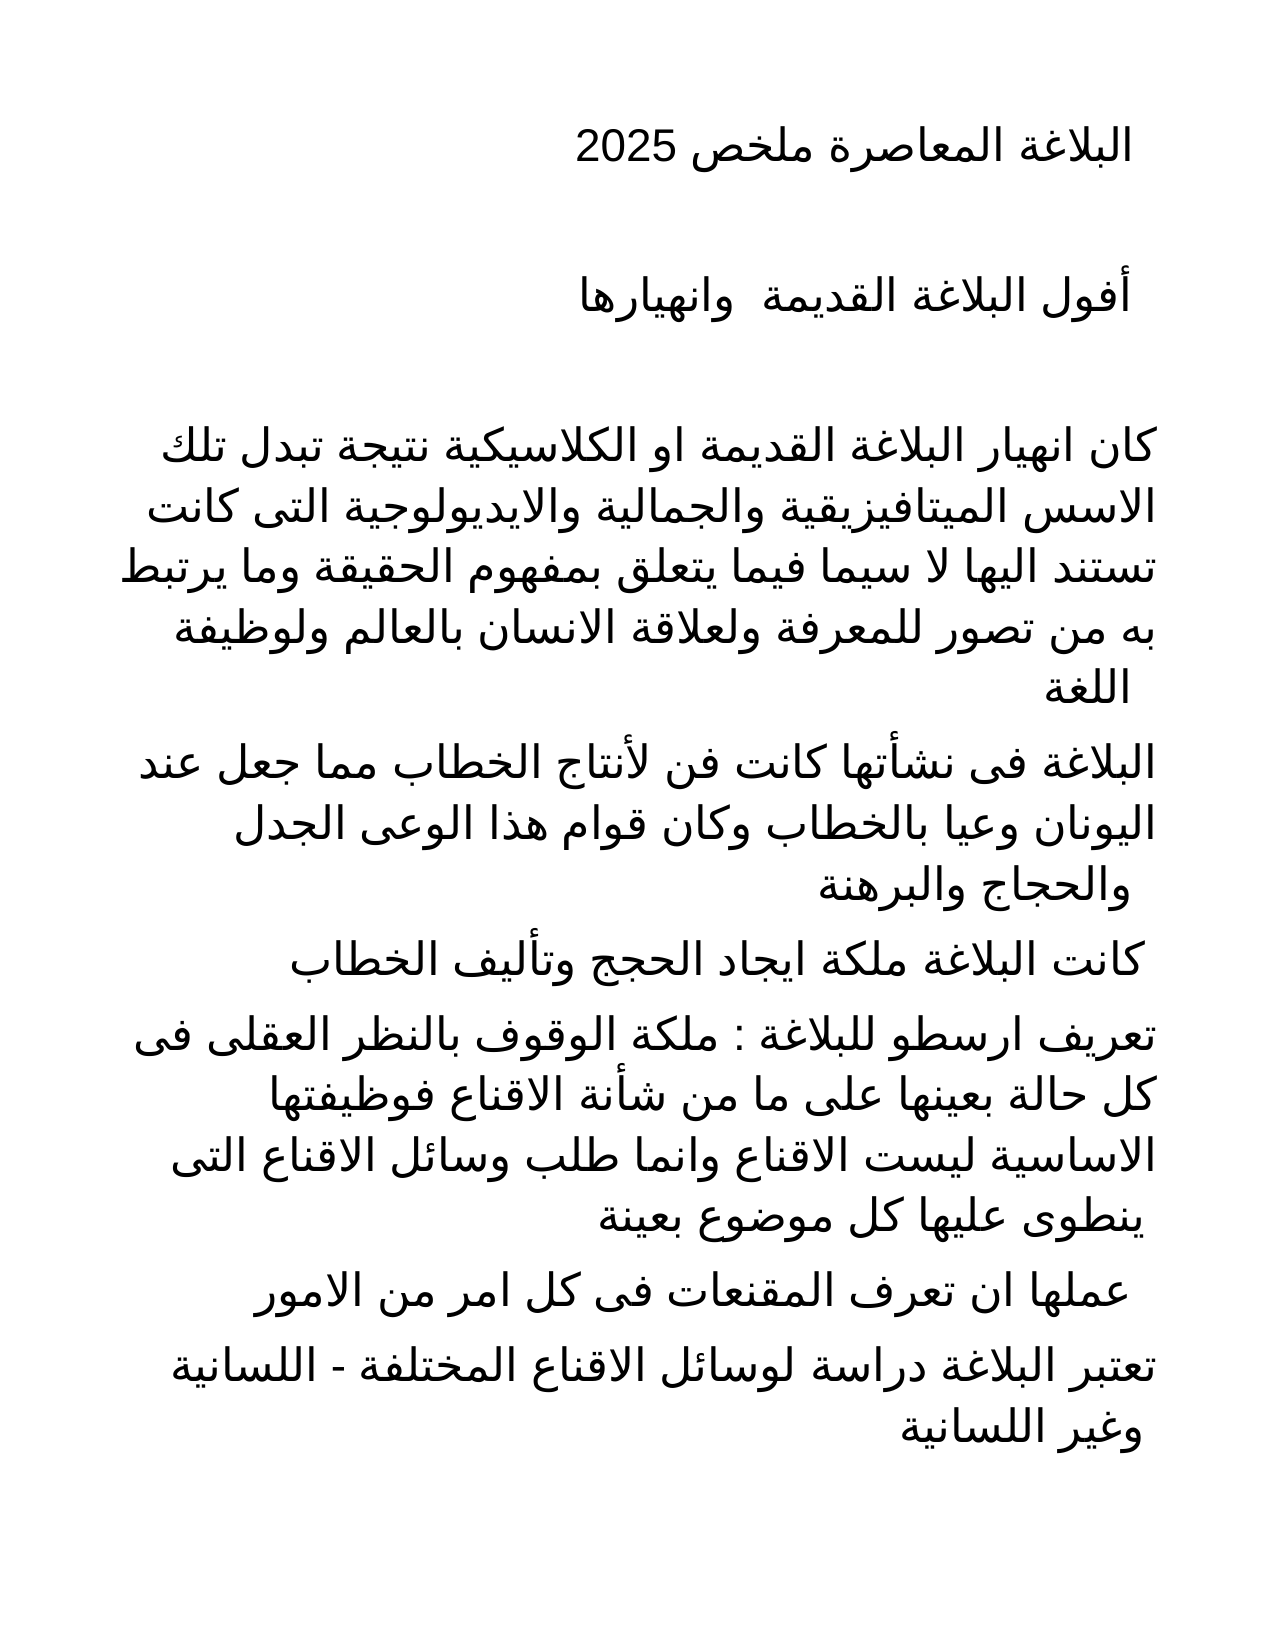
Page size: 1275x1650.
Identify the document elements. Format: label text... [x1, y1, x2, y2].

text كان انهيار البلاغة القديمة او الكلاسيكية نتيجة تبدل تلك الاسس الميتافيزيقية والجمالية والايديولوجية التى كانت تستند اليها لا سيما فيما يتعلق بمفهوم الحقيقة وما يرتبط به من تصور للمعرفة ولعلاقة الانسان بالعالم ولوظيفة اللغة [118, 419, 1157, 713]
text تعريف ارسطو للبلاغة : ملكة الوقوف بالنظر العقلى فى كل حالة بعينها على ما من شأنة الاقناع فوظيفتها الاساسية ليست الاقناع وانما طلب وسائل الاقناع التى ينطوى عليها كل موضوع بعينة [118, 1007, 1157, 1241]
text كانت البلاغة ملكة ايجاد الحجج وتأليف الخطاب [118, 932, 1157, 985]
text البلاغة المعاصرة ملخص 2025 [118, 118, 1157, 171]
text تعتبر البلاغة دراسة لوسائل الاقناع المختلفة - اللسانية وغير اللسانية [118, 1339, 1157, 1452]
text البلاغة فى نشأتها كانت فن لأنتاج الخطاب مما جعل عند اليونان وعيا بالخطاب وكان قوام هذا الوعى الجدل والحجاج والبرهنة [118, 736, 1157, 910]
text عملها ان تعرف المقنعات فى كل امر من الامور [118, 1264, 1157, 1317]
text أفول البلاغة القديمة وانهيارها [118, 268, 1157, 321]
